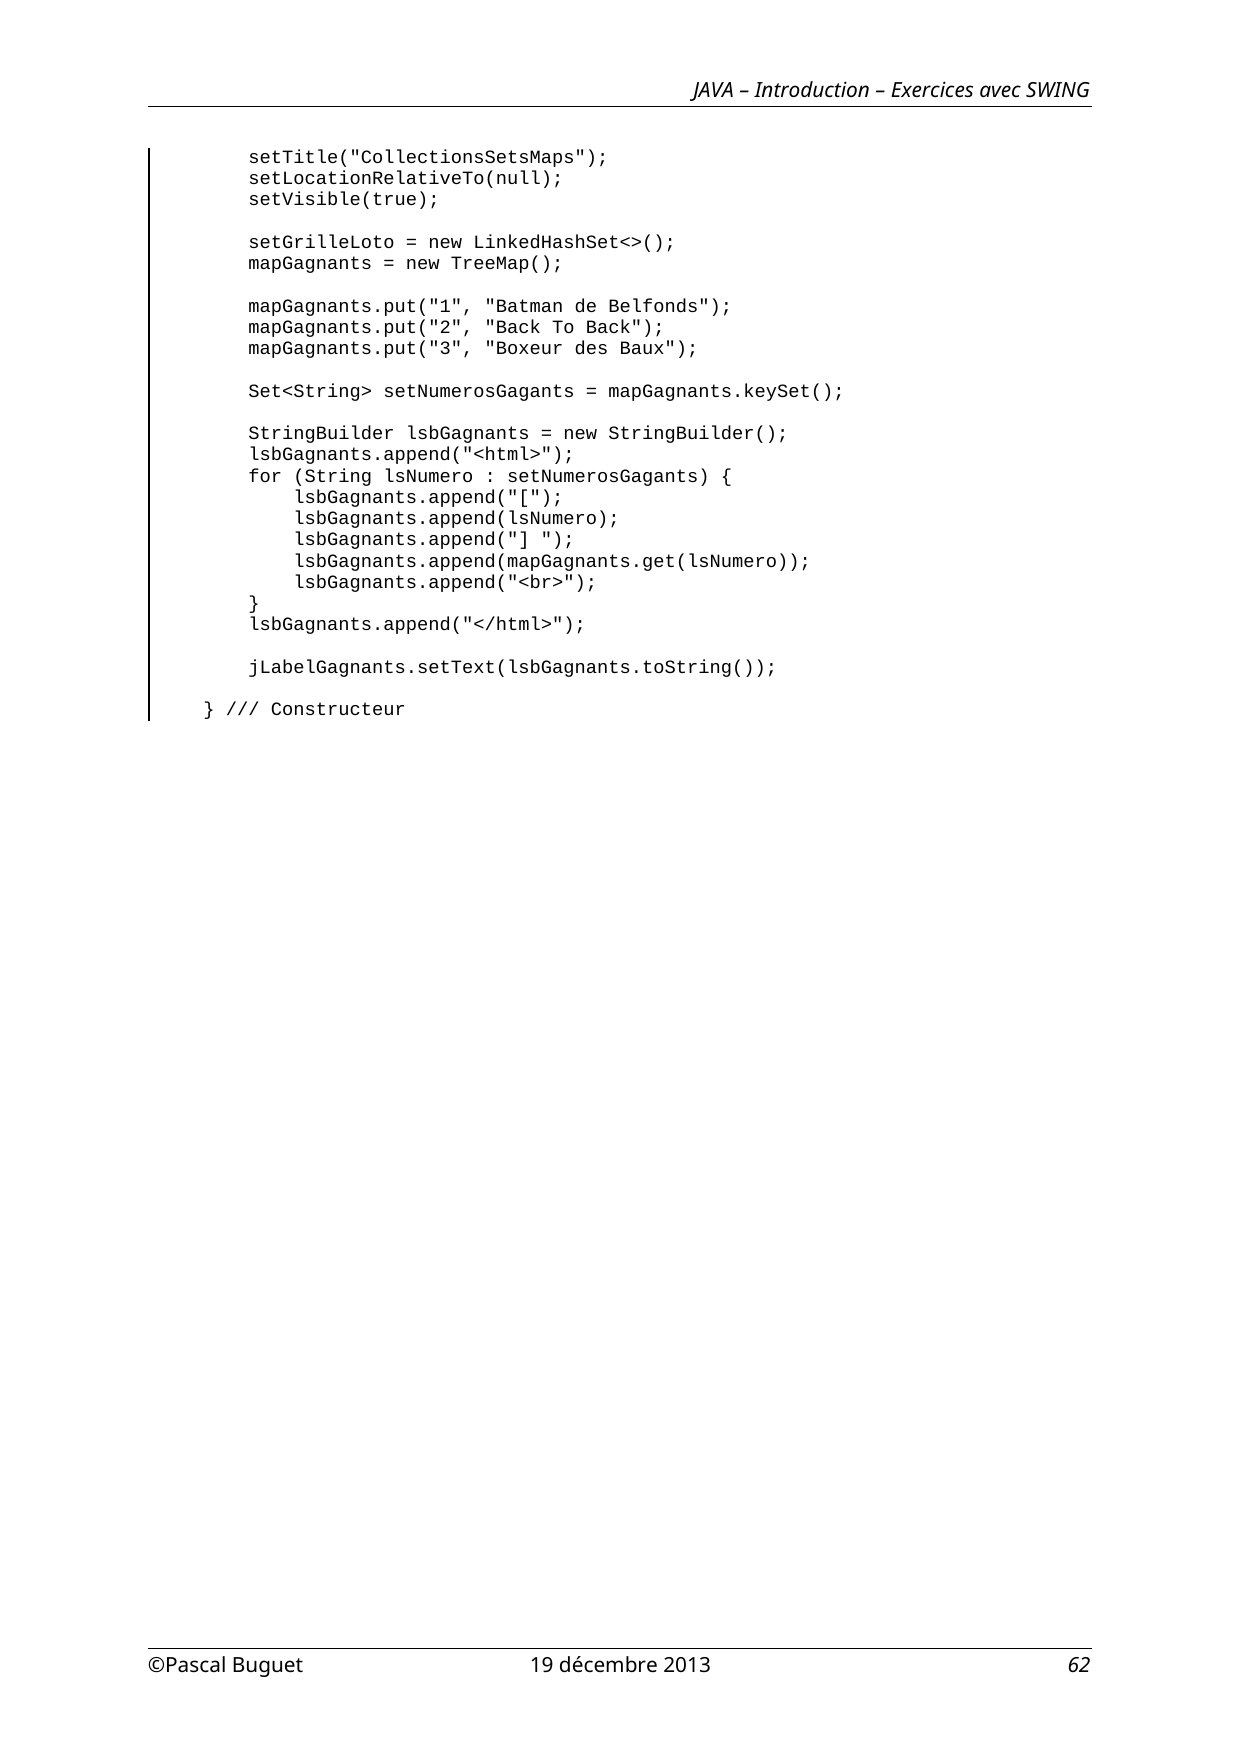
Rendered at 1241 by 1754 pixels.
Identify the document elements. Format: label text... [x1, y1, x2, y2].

text mapGagnants = new TreeMap(); [150, 254, 1092, 275]
text setGrilleLoto = new LinkedHashSet<>(); [150, 233, 1092, 254]
text lsbGagnants.append("<html>"); [150, 445, 1092, 466]
text StringBuilder lsbGagnants = new StringBuilder(); [150, 424, 1092, 445]
text Set<String> setNumerosGagants = mapGagnants.keySet(); [150, 381, 1092, 403]
text lsbGagnants.append("] "); [150, 530, 1092, 551]
text lsbGagnants.append("["); [150, 488, 1092, 509]
text for (String lsNumero : setNumerosGagants) { [150, 466, 1092, 488]
text lsbGagnants.append(mapGagnants.get(lsNumero)); [150, 551, 1092, 573]
text mapGagnants.put("3", "Boxeur des Baux"); [150, 339, 1092, 360]
text setLocationRelativeTo(null); [150, 169, 1092, 190]
text setTitle("CollectionsSetsMaps"); [150, 148, 1092, 169]
text } /// Constructeur [150, 700, 1092, 721]
text setVisible(true); [150, 190, 1092, 211]
text lsbGagnants.append("</html>"); [150, 615, 1092, 636]
text jLabelGagnants.setText(lsbGagnants.toString()); [150, 658, 1092, 679]
text lsbGagnants.append(lsNumero); [150, 509, 1092, 530]
text mapGagnants.put("2", "Back To Back"); [150, 318, 1092, 339]
text lsbGagnants.append("<br>"); [150, 573, 1092, 594]
text } [150, 594, 1092, 615]
text mapGagnants.put("1", "Batman de Belfonds"); [150, 296, 1092, 318]
